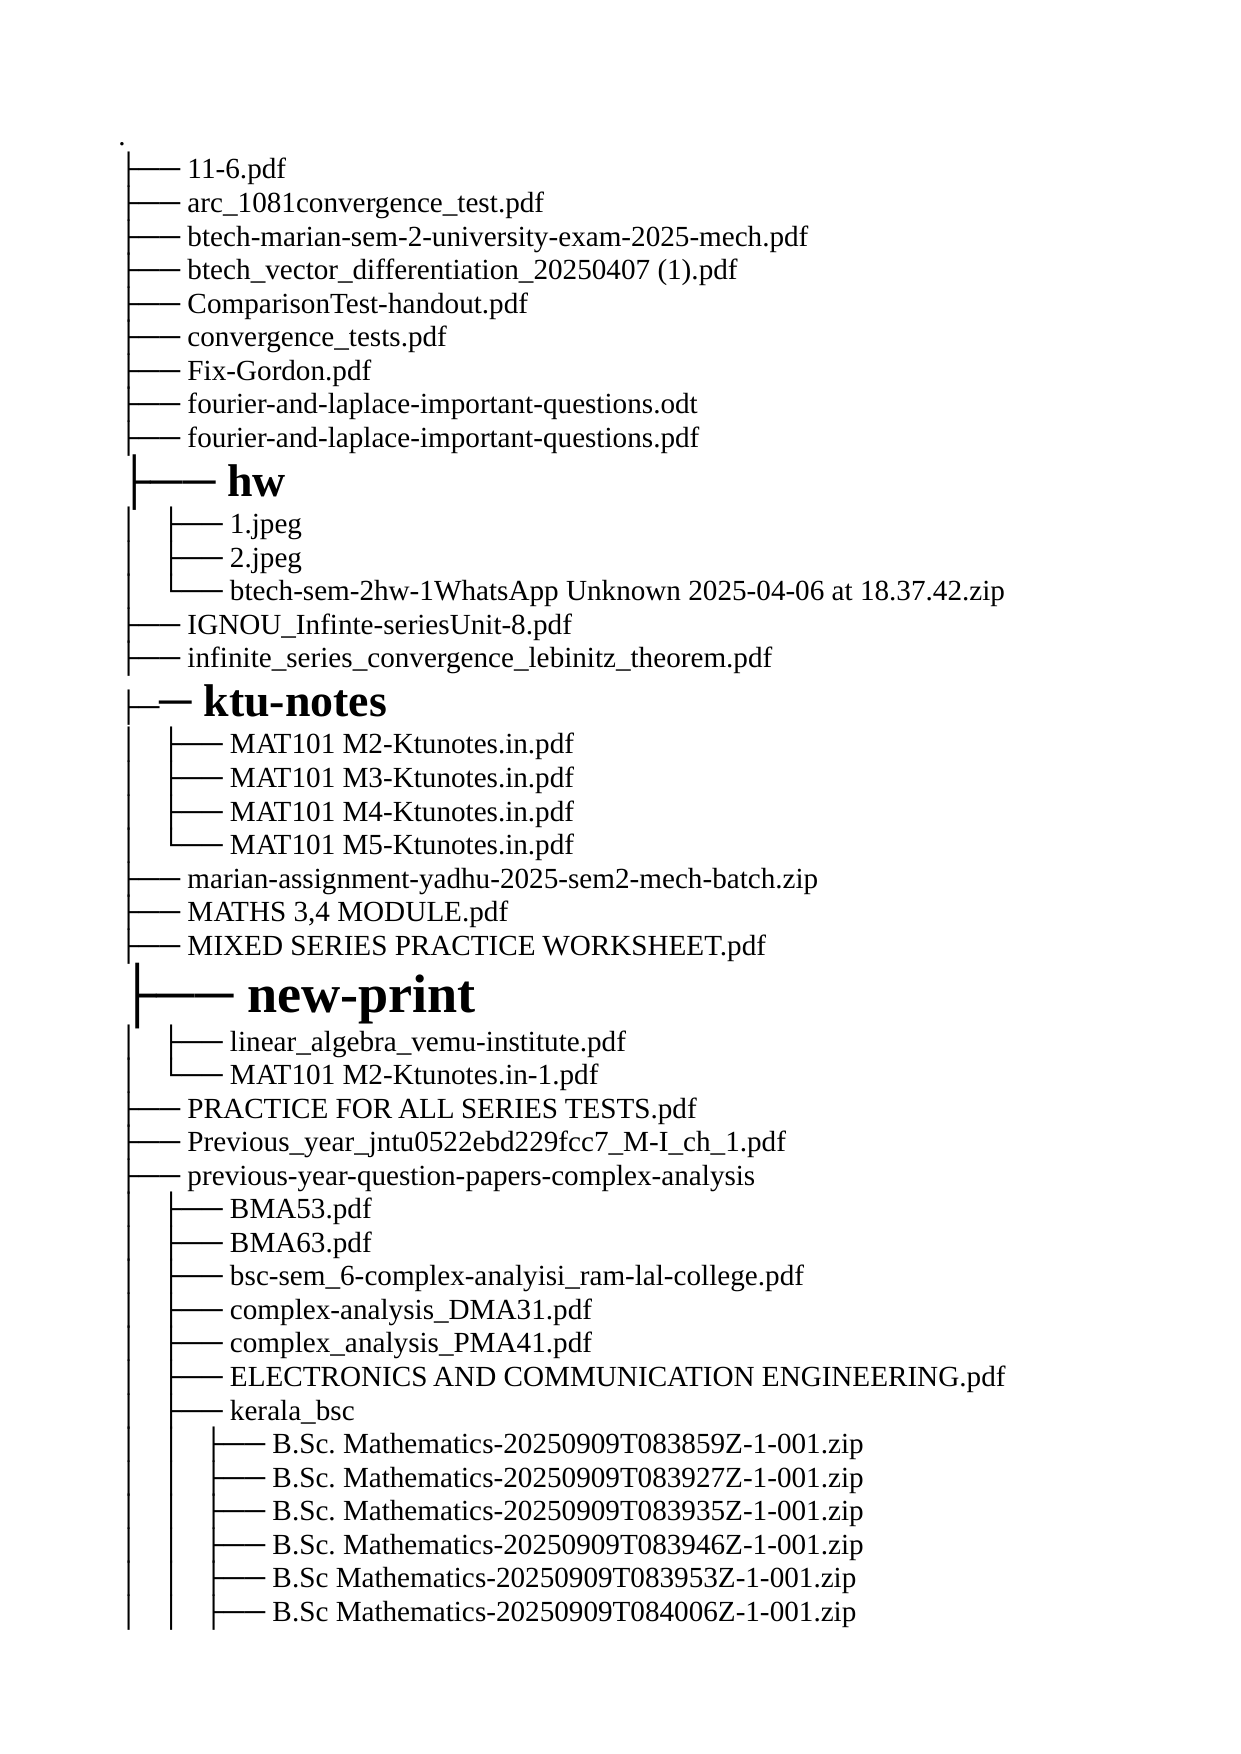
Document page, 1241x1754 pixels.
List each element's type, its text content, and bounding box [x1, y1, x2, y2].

text │ │ ├── B.Sc. Mathematics-20250909T083935Z-1-001.zip [214, 1493, 1122, 1527]
text │ │ ├── B.Sc Mathematics-20250909T083953Z-1-001.zip [171, 1560, 212, 1594]
text │ ├── MAT101 M3-Ktunotes.in.pdf [171, 760, 1122, 794]
text ├── IGNOU_Infinte-seriesUnit-8.pdf [129, 607, 1122, 640]
text │ ├── linear_algebra_vemu-institute.pdf [171, 1024, 1122, 1057]
text ├── hw [118, 453, 1122, 506]
text │ ├── complex_analysis_PMA41.pdf [129, 1326, 169, 1359]
text │ ├── 2.jpeg [118, 540, 127, 573]
text │ ├── bsc-sem_6-complex-analyisi_ram-lal-college.pdf [171, 1258, 1122, 1292]
text │ │ ├── B.Sc. Mathematics-20250909T083935Z-1-001.zip [171, 1493, 212, 1527]
text │ └── btech-sem-2hw-1WhatsApp Unknown 2025-04-06 at 18.37.42.zip [129, 573, 1122, 607]
text │ ├── bsc-sem_6-complex-analyisi_ram-lal-college.pdf [129, 1258, 169, 1292]
text │ │ ├── B.Sc. Mathematics-20250909T083859Z-1-001.zip [214, 1426, 1122, 1460]
text │ ├── 1.jpeg [129, 506, 169, 540]
text │ ├── BMA53.pdf [118, 1191, 127, 1225]
text │ │ ├── B.Sc. Mathematics-20250909T083859Z-1-001.zip [129, 1426, 169, 1460]
text │ │ ├── B.Sc. Mathematics-20250909T083935Z-1-001.zip [129, 1493, 169, 1527]
text │ ├── ELECTRONICS AND COMMUNICATION ENGINEERING.pdf [129, 1359, 169, 1393]
text │ │ ├── B.Sc Mathematics-20250909T084006Z-1-001.zip [129, 1594, 169, 1627]
text │ │ ├── B.Sc Mathematics-20250909T083953Z-1-001.zip [129, 1560, 169, 1594]
text │ ├── complex-analysis_DMA31.pdf [171, 1292, 1122, 1326]
text │ ├── complex-analysis_DMA31.pdf [129, 1292, 169, 1326]
text │ ├── ELECTRONICS AND COMMUNICATION ENGINEERING.pdf [171, 1359, 1122, 1393]
text ├── 11-6.pdf [118, 152, 127, 185]
text │ ├── MAT101 M2-Ktunotes.in.pdf [129, 727, 169, 760]
text ├── new-print [118, 961, 1122, 1024]
text . [118, 118, 1122, 152]
text │ │ ├── B.Sc. Mathematics-20250909T083946Z-1-001.zip [214, 1527, 1122, 1560]
text │ ├── kerala_bsc [129, 1393, 169, 1426]
text │ ├── 1.jpeg [171, 506, 1122, 540]
text │ │ ├── B.Sc. Mathematics-20250909T083859Z-1-001.zip [171, 1426, 212, 1460]
text │ └── MAT101 M2-Ktunotes.in-1.pdf [129, 1057, 1122, 1091]
text ├── fourier-and-laplace-important-questions.pdf [129, 420, 1122, 453]
text │ │ ├── B.Sc. Mathematics-20250909T083946Z-1-001.zip [171, 1527, 212, 1560]
text │ ├── linear_algebra_vemu-institute.pdf [129, 1024, 169, 1057]
text ├── Fix-Gordon.pdf [129, 353, 1122, 386]
text │ │ ├── B.Sc Mathematics-20250909T084006Z-1-001.zip [214, 1594, 1122, 1627]
text ├── btech-marian-sem-2-university-exam-2025-mech.pdf [129, 219, 1122, 252]
text ├── MATHS 3,4 MODULE.pdf [129, 894, 1122, 928]
text │ ├── kerala_bsc [171, 1393, 1122, 1426]
text ├── 11-6.pdf [129, 152, 1122, 185]
text ├── marian-assignment-yadhu-2025-sem2-mech-batch.zip [129, 861, 1122, 894]
text │ │ ├── B.Sc. Mathematics-20250909T083927Z-1-001.zip [129, 1460, 169, 1493]
text │ │ ├── B.Sc Mathematics-20250909T084006Z-1-001.zip [171, 1594, 212, 1627]
text │ ├── MAT101 M2-Ktunotes.in.pdf [171, 727, 1122, 760]
text │ ├── BMA63.pdf [129, 1225, 169, 1258]
text │ ├── complex_analysis_PMA41.pdf [171, 1326, 1122, 1359]
text ├── MIXED SERIES PRACTICE WORKSHEET.pdf [129, 928, 1122, 961]
text │ ├── 2.jpeg [171, 540, 1122, 573]
text │ ├── BMA53.pdf [129, 1191, 169, 1225]
text │ └── MAT101 M5-Ktunotes.in.pdf [129, 827, 1122, 861]
text ├── ComparisonTest-handout.pdf [129, 286, 1122, 319]
text ├── previous-year-question-papers-complex-analysis [129, 1158, 1122, 1191]
text │ │ ├── B.Sc. Mathematics-20250909T083927Z-1-001.zip [171, 1460, 212, 1493]
text │ ├── BMA63.pdf [171, 1225, 1122, 1258]
text ├── infinite_series_convergence_lebinitz_theorem.pdf [129, 640, 1122, 674]
text │ ├── 2.jpeg [129, 540, 169, 573]
text ├── arc_1081convergence_test.pdf [129, 185, 1122, 219]
text │ ├── MAT101 M4-Ktunotes.in.pdf [129, 794, 169, 827]
text │ │ ├── B.Sc. Mathematics-20250909T083946Z-1-001.zip [129, 1527, 169, 1560]
text │ │ ├── B.Sc. Mathematics-20250909T083927Z-1-001.zip [214, 1460, 1122, 1493]
text ├── fourier-and-laplace-important-questions.odt [129, 386, 1122, 420]
text ├── btech_vector_differentiation_20250407 (1).pdf [129, 252, 1122, 286]
text │ │ ├── B.Sc Mathematics-20250909T083953Z-1-001.zip [214, 1560, 1122, 1594]
text ├── PRACTICE FOR ALL SERIES TESTS.pdf [129, 1091, 1122, 1124]
text ├── ktu-notes [118, 674, 1122, 727]
text │ ├── MAT101 M3-Ktunotes.in.pdf [129, 760, 169, 794]
text │ ├── BMA53.pdf [171, 1191, 1122, 1225]
text │ ├── MAT101 M4-Ktunotes.in.pdf [171, 794, 1122, 827]
text ├── Previous_year_jntu0522ebd229fcc7_M-I_ch_1.pdf [129, 1124, 1122, 1158]
text │ ├── 1.jpeg [118, 506, 127, 540]
text ├── convergence_tests.pdf [129, 319, 1122, 353]
